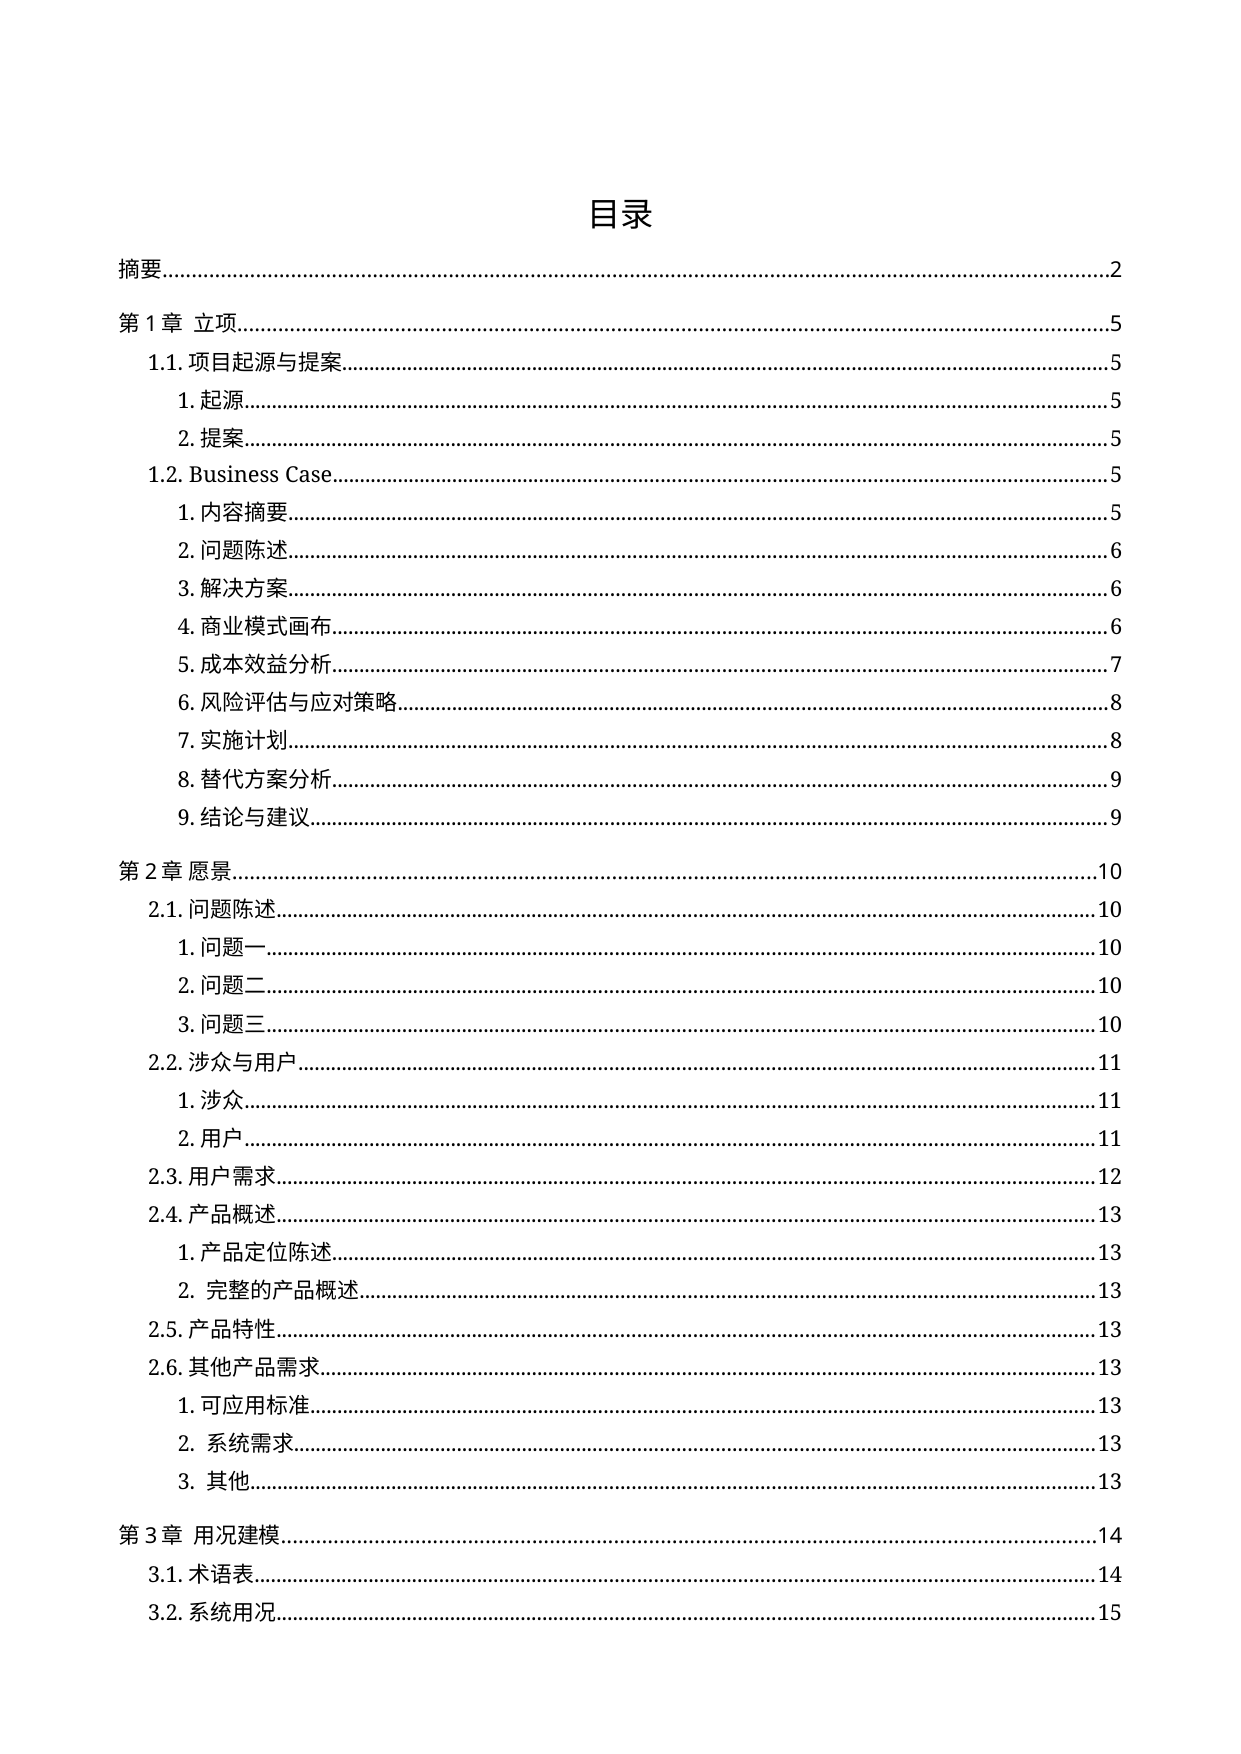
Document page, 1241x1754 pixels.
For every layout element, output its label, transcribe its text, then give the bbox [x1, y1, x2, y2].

text 第3章 用况建模 14 [118, 1518, 1122, 1550]
text 5. 成本效益分析 7 [177, 647, 1122, 679]
text 2.2. 涉众与用户 11 [148, 1045, 1122, 1076]
text 3. 问题三 10 [177, 1007, 1122, 1038]
text 2.3. 用户需求 12 [148, 1159, 1122, 1191]
text 第1章 立项 5 [118, 306, 1122, 338]
text 1.1. 项目起源与提案 5 [148, 344, 1122, 376]
text 摘要 2 [118, 252, 1122, 284]
text 2.1. 问题陈述 10 [148, 892, 1122, 924]
text 2. 用户 11 [177, 1121, 1122, 1153]
text 1. 内容摘要 5 [177, 495, 1122, 526]
text 4. 商业模式画布 6 [177, 609, 1122, 641]
text 2. 问题陈述 6 [177, 533, 1122, 564]
text 2. 问题二 10 [177, 968, 1122, 1000]
text 第2章 愿景 10 [118, 854, 1122, 886]
text 1. 起源 5 [177, 383, 1122, 414]
text 3.2. 系统用况 15 [148, 1595, 1122, 1626]
text 1. 可应用标准 13 [177, 1388, 1122, 1419]
text 3. 解决方案 6 [177, 571, 1122, 603]
text 2. 提案 5 [177, 421, 1122, 453]
text 2.6. 其他产品需求 13 [148, 1350, 1122, 1381]
text 9. 结论与建议 9 [177, 800, 1122, 831]
text 1. 问题一 10 [177, 930, 1122, 962]
text 2.5. 产品特性 13 [148, 1312, 1122, 1343]
text 2. 系统需求 13 [177, 1426, 1122, 1458]
text 1. 产品定位陈述 13 [177, 1235, 1122, 1267]
text 3. 其他 13 [177, 1464, 1122, 1496]
text 8. 替代方案分析 9 [177, 762, 1122, 793]
text 7. 实施计划 8 [177, 723, 1122, 755]
text 2. 完整的产品概述 13 [177, 1273, 1122, 1305]
text 2.4. 产品概述 13 [148, 1197, 1122, 1229]
subtitle 目录 [118, 188, 1122, 236]
text 1. 涉众 11 [177, 1083, 1122, 1114]
text 1.2. Business Case 5 [148, 459, 1122, 489]
text 6. 风险评估与应对策略 8 [177, 685, 1122, 717]
text 3.1. 术语表 14 [148, 1557, 1122, 1588]
